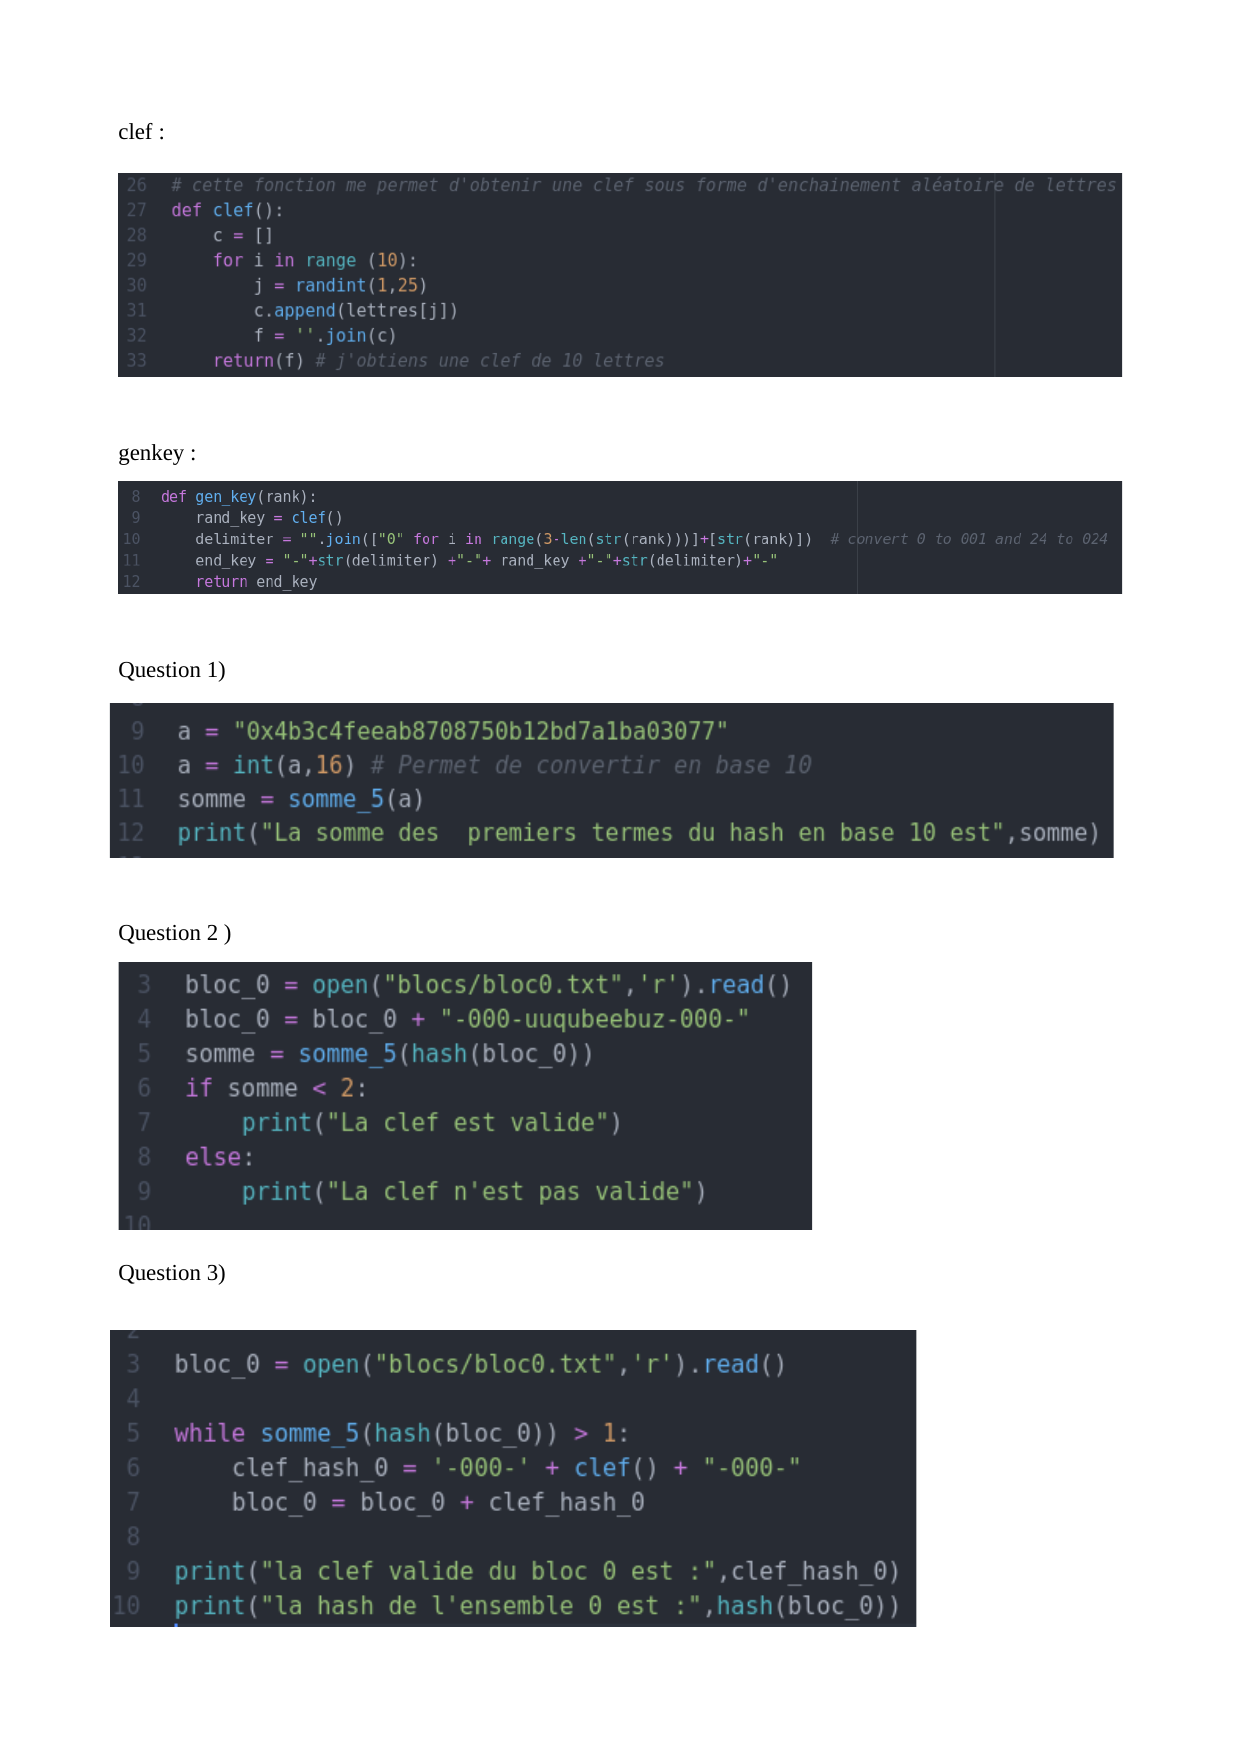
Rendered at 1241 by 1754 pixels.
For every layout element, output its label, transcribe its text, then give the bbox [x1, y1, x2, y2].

picture [118, 173, 1123, 377]
text Question 3) [118, 1259, 1122, 1285]
picture [118, 481, 1123, 594]
text genkey : [118, 438, 1122, 465]
text clef : [118, 118, 1122, 144]
picture [110, 1330, 917, 1627]
picture [118, 962, 813, 1230]
text Question 1) [118, 656, 1122, 682]
text Question 2 ) [118, 919, 1122, 946]
picture [109, 703, 1114, 858]
